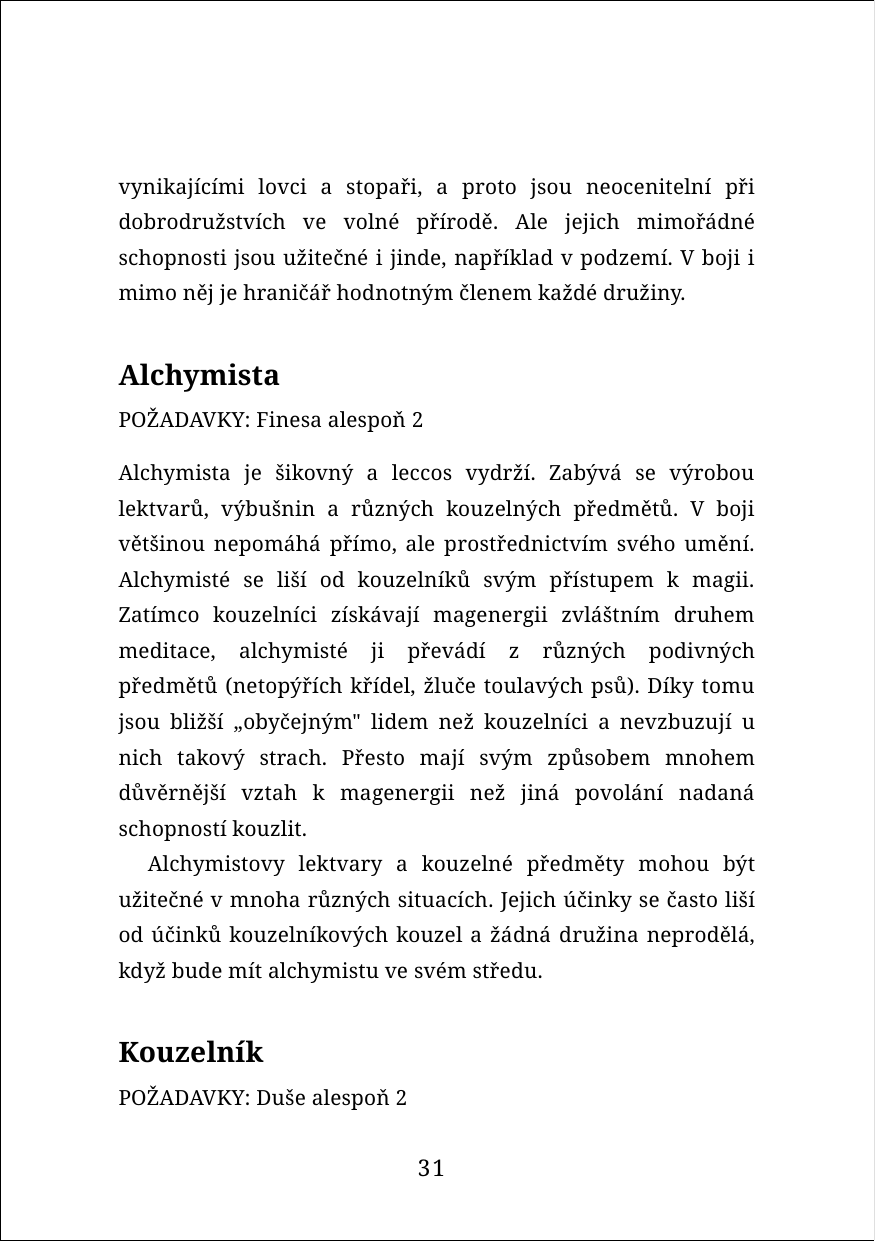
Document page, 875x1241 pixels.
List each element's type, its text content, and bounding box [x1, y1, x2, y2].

text vynikajícími lovci a stopaři, a proto jsou neocenitelní při dobrodružstvích ve volné přírodě. Ale jejich mimořádné schopnosti jsou užitečné i jinde, například v podzemí. V boji i mimo něj je hraničář hodnotným členem každé družiny. [118, 172, 756, 307]
subtitle Alchymista [118, 355, 756, 393]
subtitle Kouzelník [118, 1033, 756, 1071]
text POŽADAVKY: Finesa alespoň 2 [118, 405, 756, 434]
text Alchymista je šikovný a leccos vydrží. Zabývá se výrobou lektvarů, výbušnin a různých kouzelných předmětů. V boji většinou nepomáhá přímo, ale prostřednictvím svého umění. Alchymisté se liší od kouzelníků svým přístupem k magii. Zatímco kouzelníci získávají magenergii zvláštním druhem meditace, alchymisté ji převádí z různých podivných předmětů (netopýřích křídel, žluče toulavých psů). Díky tomu jsou bližší „obyčejným" lidem než kouzelníci a nevzbuzují u nich takový strach. Přesto mají svým způsobem mnohem důvěrnější vztah k magenergii než jiná povolání nadaná schopností kouzlit. Alchymistovy lektvary a kouzelné předměty mohou být užitečné v mnoha různých situacích. Jejich účinky se často liší od účinků kouzelníkových kouzel a žádná družina neprodělá, když bude mít alchymistu ve svém středu. [118, 458, 756, 984]
text POŽADAVKY: Duše alespoň 2 [118, 1083, 756, 1111]
